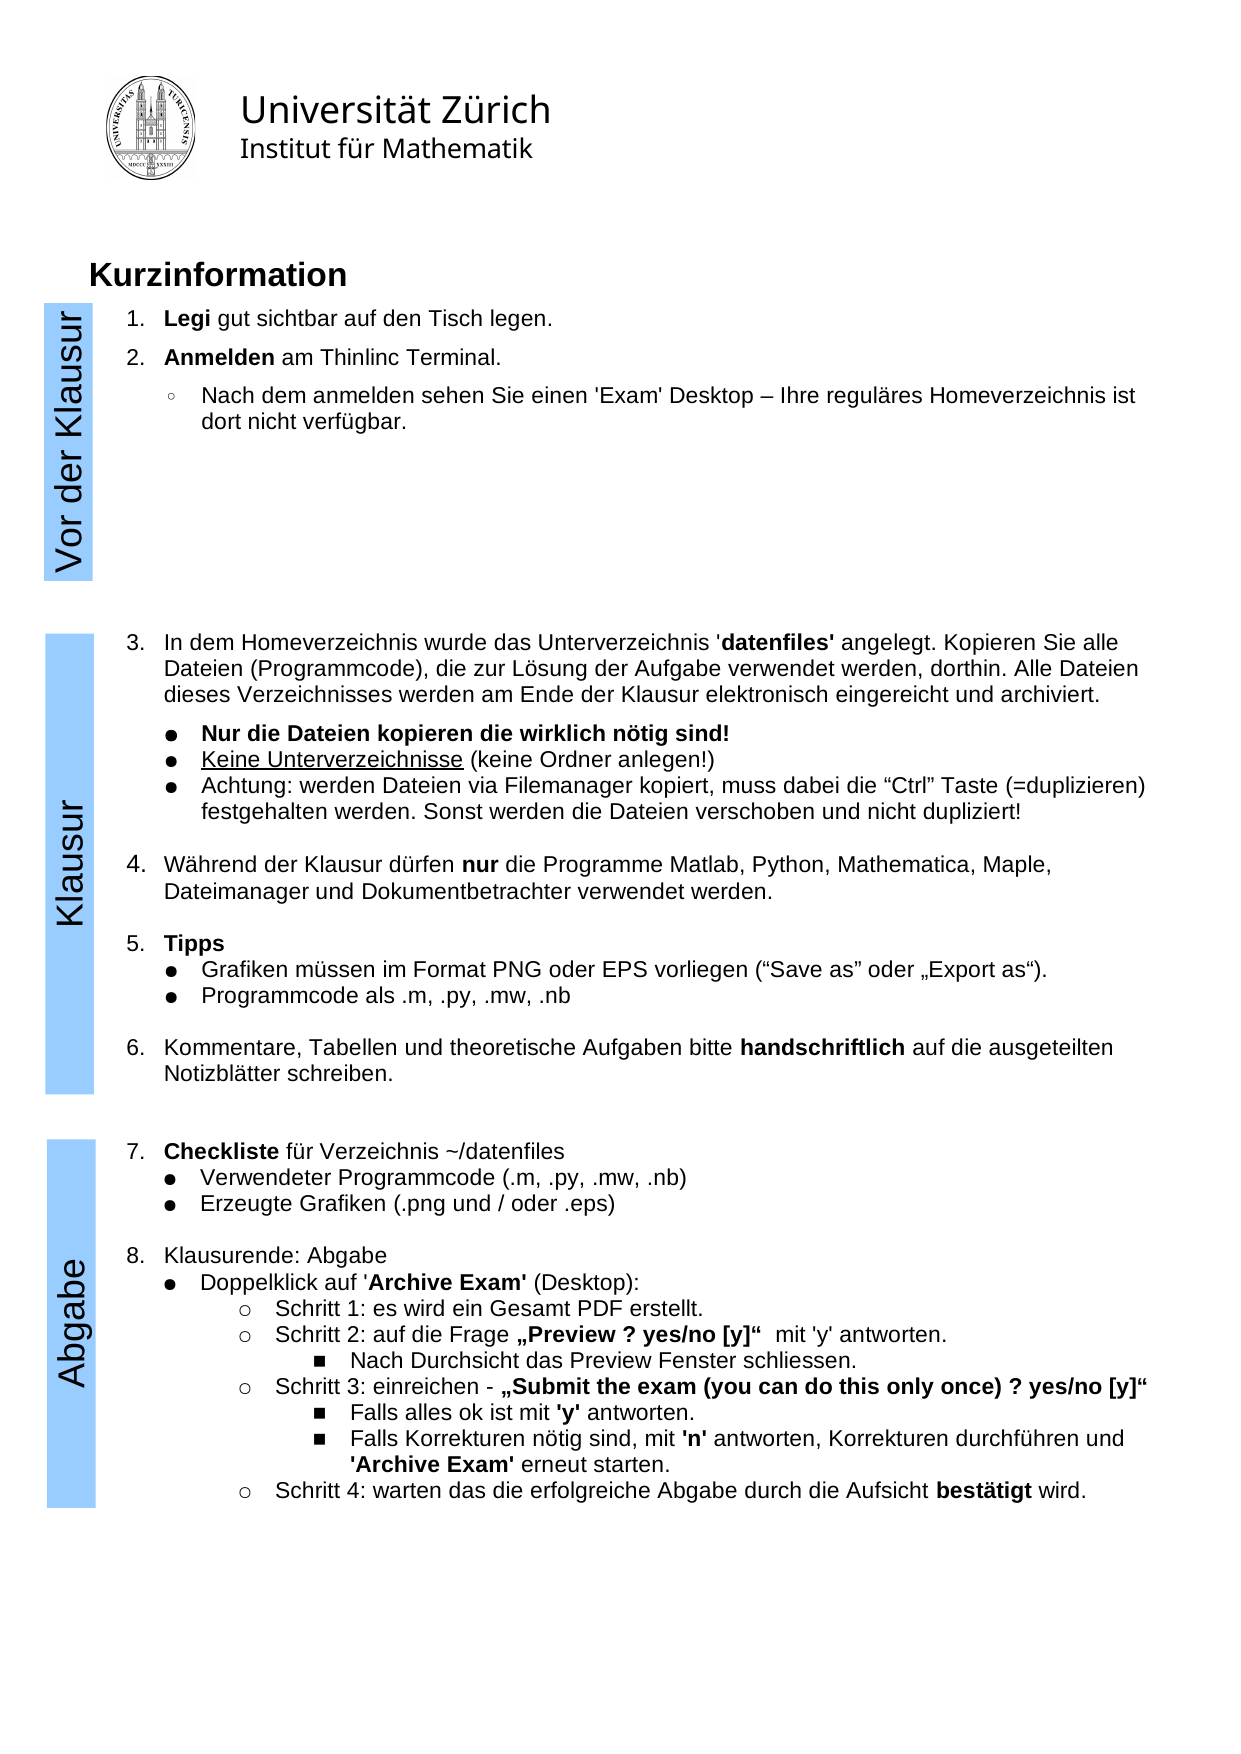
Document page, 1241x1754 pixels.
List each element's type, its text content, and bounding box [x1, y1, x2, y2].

list Nach dem anmelden sehen Sie einen 'Exam' Desktop – Ihre reguläres Homeverzeichnis ist dort nicht verfügbar. [163, 382, 1152, 434]
list Achtung: werden Dateien via Filemanager kopiert, muss dabei die “Ctrl” Taste (=duplizieren) festgehalten werden. Sonst werden die Dateien verschoben und nicht dupliziert! [163, 772, 1152, 824]
list Falls alles ok ist mit 'y' antworten. [312, 1399, 1152, 1425]
picture [106, 76, 195, 180]
list Legi gut sichtbar auf den Tisch legen. [126, 305, 1152, 331]
list Schritt 4: warten das die erfolgreiche Abgabe durch die Aufsicht bestätigt wird. [237, 1477, 1152, 1503]
list Kommentare, Tabellen und theoretische Aufgaben bitte handschriftlich auf die ausgeteilten Notizblätter schreiben. [126, 1034, 1152, 1087]
subtitle Kurzinformation [88, 255, 1152, 293]
list Schritt 1: es wird ein Gesamt PDF erstellt. [237, 1295, 1152, 1321]
list Während der Klausur dürfen nur die Programme Matlab, Python, Mathematica, Maple, Dateimanager und Dokumentbetrachter verwendet werden. [126, 850, 1152, 904]
list Erzeugte Grafiken (.png und / oder .eps) [162, 1191, 1152, 1217]
list Verwendeter Programmcode (.m, .py, .mw, .nb) [162, 1165, 1152, 1191]
list In dem Homeverzeichnis wurde das Unterverzeichnis 'datenfiles' angelegt. Kopieren Sie alle Dateien (Programmcode), die zur Lösung der Aufgabe verwendet werden, dorthin. Alle Dateien dieses Verzeichnisses werden am Ende der Klausur elektronisch eingereicht und archiviert. [126, 629, 1152, 707]
list Klausurende: Abgabe [126, 1243, 1152, 1269]
list Grafiken müssen im Format PNG oder EPS vorliegen (“Save as” oder „Export as“). [163, 956, 1152, 982]
list Anmelden am Thinlinc Terminal. [126, 344, 1152, 370]
list Schritt 3: einreichen - „Submit the exam (you can do this only once) ? yes/no [y]“ [237, 1373, 1152, 1399]
list Nur die Dateien kopieren die wirklich nötig sind! [163, 720, 1152, 746]
list Doppelklick auf 'Archive Exam' (Desktop): [162, 1269, 1152, 1295]
list Programmcode als .m, .py, .mw, .nb [163, 982, 1152, 1008]
list Keine Unterverzeichnisse (keine Ordner anlegen!) [163, 746, 1152, 772]
list Nach Durchsicht das Preview Fenster schliessen. [312, 1347, 1152, 1373]
list Tipps [126, 930, 1152, 956]
list Schritt 2: auf die Frage „Preview ? yes/no [y]“ mit 'y' antworten. [237, 1321, 1152, 1347]
list Checkliste für Verzeichnis ~/datenfiles [126, 1139, 1152, 1165]
list Falls Korrekturen nötig sind, mit 'n' antworten, Korrekturen durchführen und 'Archive Exam' erneut starten. [312, 1425, 1152, 1477]
